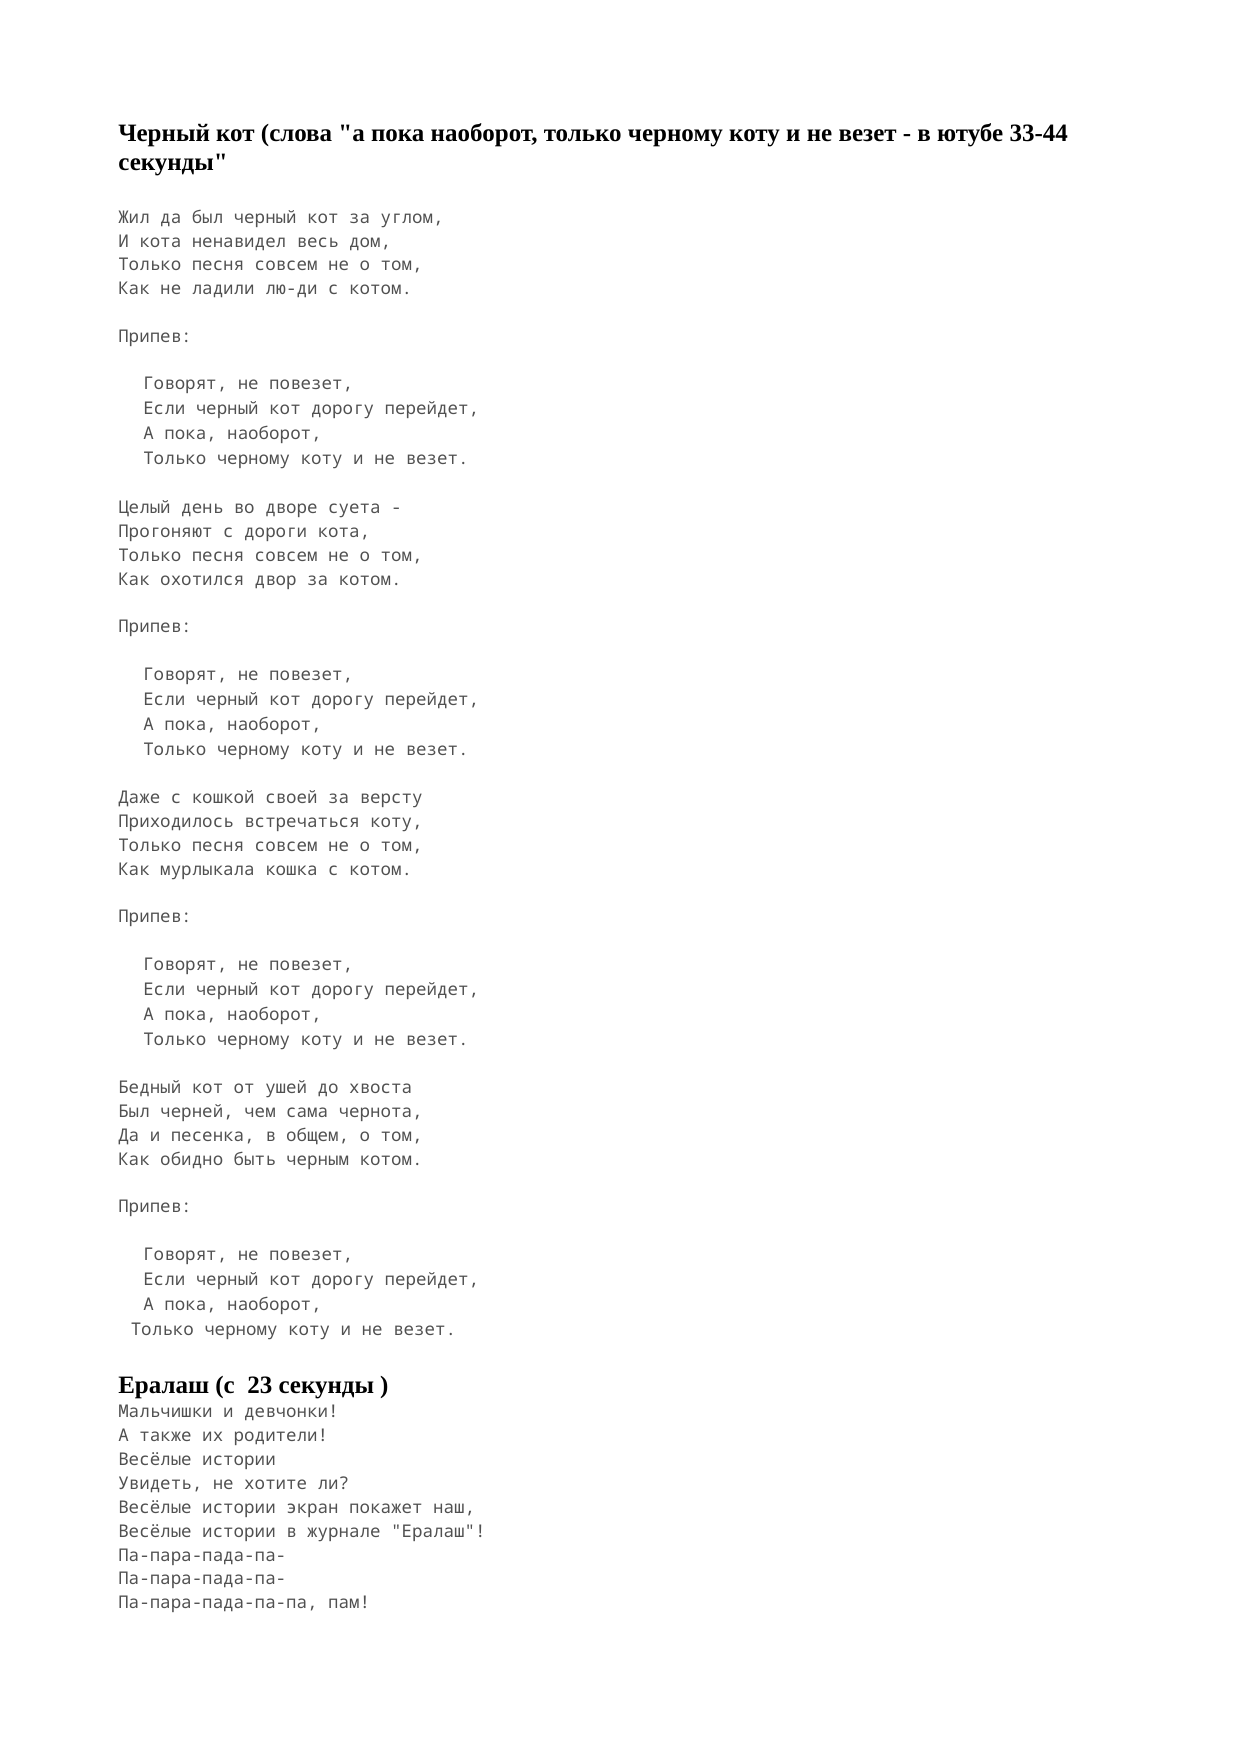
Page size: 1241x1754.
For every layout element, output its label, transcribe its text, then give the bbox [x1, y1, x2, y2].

text А пока, наоборот, [118, 1001, 1122, 1026]
text А пока, наоборот, [118, 421, 1122, 446]
text Только черному коту и не везет. [118, 446, 1122, 471]
text Припев: [118, 1194, 1122, 1218]
text Да и песенка, в общем, о том, [118, 1123, 1122, 1147]
text Па-пара-пада-па-па, пам! [118, 1590, 1122, 1614]
text Прогоняют с дороги кота, [118, 518, 1122, 542]
text А также их родители! [118, 1423, 1122, 1447]
text Даже с кошкой своей за версту [118, 785, 1122, 809]
text А пока, наоборот, [118, 711, 1122, 736]
text Мальчишки и девчонки! [118, 1399, 1122, 1423]
text Если черный кот дорогу перейдет, [118, 396, 1122, 421]
text Как обидно быть черным котом. [118, 1147, 1122, 1170]
text Па-пара-пада-па- [118, 1542, 1122, 1566]
text Бедный кот от ушей до хвоста [118, 1075, 1122, 1099]
text Как охотился двор за котом. [118, 566, 1122, 590]
text Если черный кот дорогу перейдет, [118, 1267, 1122, 1292]
text Припев: [118, 323, 1122, 347]
text Если черный кот дорогу перейдет, [118, 686, 1122, 711]
text Говорят, не повезет, [118, 371, 1122, 396]
text Черный кот (слова "а пока наоборот, только черному коту и не везет - в ютубе 33-44 секунды" [118, 118, 1122, 176]
text Только песня совсем не о том, [118, 542, 1122, 566]
text Увидеть, не хотите ли? [118, 1471, 1122, 1494]
text Припев: [118, 614, 1122, 637]
text Приходилось встречаться коту, [118, 809, 1122, 832]
text Говорят, не повезет, [118, 661, 1122, 686]
text Говорят, не повезет, [118, 1242, 1122, 1267]
text Только черному коту и не везет. [118, 736, 1122, 761]
text Только черному коту и не везет. [118, 1317, 1122, 1342]
text А пока, наоборот, [118, 1292, 1122, 1317]
text Ералаш (с 23 секунды ) [118, 1370, 1122, 1399]
text Жил да был черный кот за углом, [118, 204, 1122, 228]
text Говорят, не повезет, [118, 951, 1122, 976]
text Только песня совсем не о том, [118, 252, 1122, 276]
text И кота ненавидел весь дом, [118, 228, 1122, 252]
text Как не ладили лю-ди с котом. [118, 276, 1122, 300]
text Весёлые истории в журнале "Ералаш"! [118, 1518, 1122, 1542]
text Если черный кот дорогу перейдет, [118, 976, 1122, 1001]
text Весёлые истории [118, 1447, 1122, 1471]
text Па-пара-пада-па- [118, 1566, 1122, 1590]
text Только песня совсем не о том, [118, 832, 1122, 856]
text Был черней, чем сама чернота, [118, 1099, 1122, 1123]
text Весёлые истории экран покажет наш, [118, 1494, 1122, 1518]
text Целый день во дворе суета - [118, 494, 1122, 518]
text Припев: [118, 904, 1122, 928]
text Только черному коту и не везет. [118, 1026, 1122, 1051]
text Как мурлыкала кошка с котом. [118, 856, 1122, 880]
